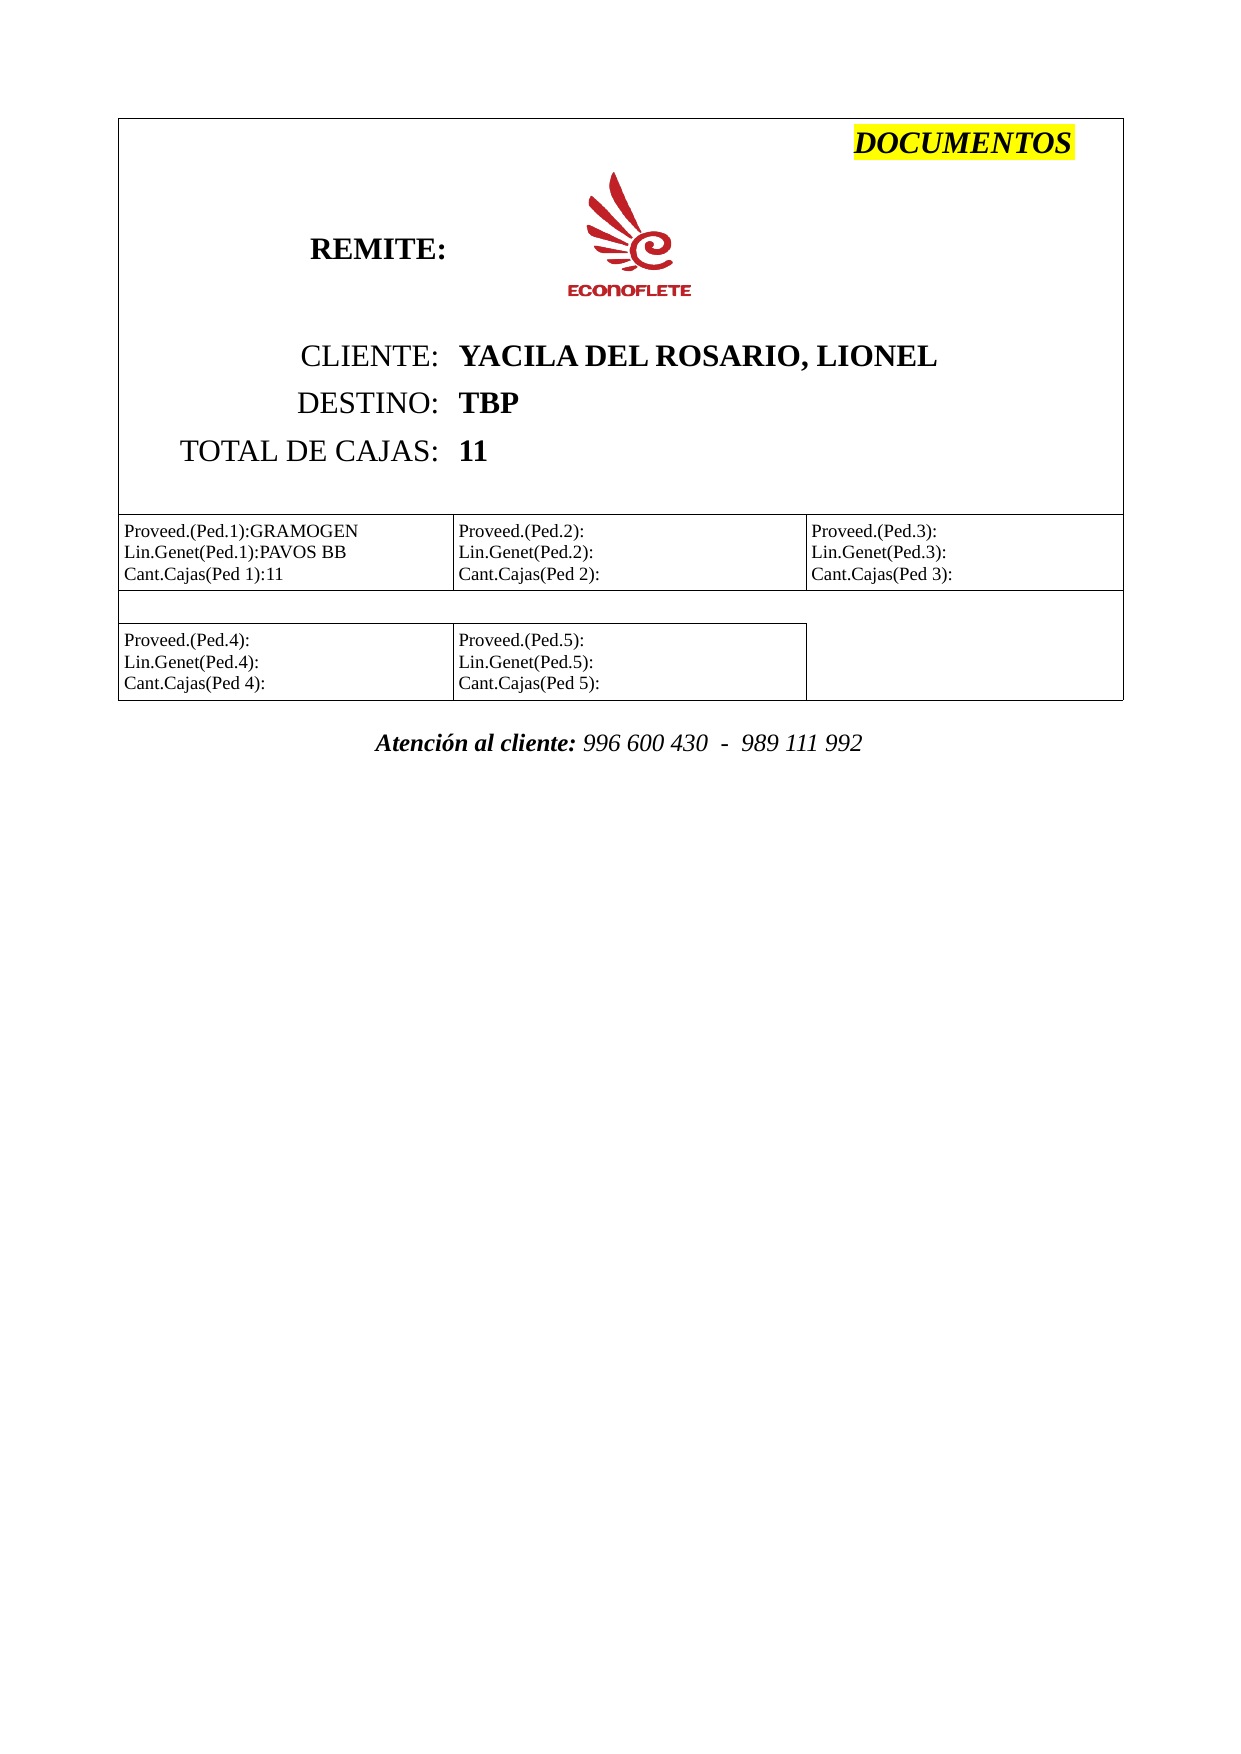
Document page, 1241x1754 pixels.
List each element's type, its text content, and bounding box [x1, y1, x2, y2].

table_cell [119, 474, 453, 514]
table_cell REMITE: [119, 166, 453, 332]
picture [552, 171, 707, 297]
table_header [453, 119, 806, 166]
table_cell [806, 379, 1123, 426]
table_cell Proveed.(Ped.5): Lin.Genet(Ped.5): Cant.Cajas(Ped 5): [454, 624, 806, 699]
table_cell TOTAL DE CAJAS: [119, 426, 453, 474]
table_cell [806, 166, 1123, 332]
table_cell Proveed.(Ped.3): Lin.Genet(Ped.3): Cant.Cajas(Ped 3): [807, 515, 1123, 590]
table_cell Proveed.(Ped.1):GRAMOGEN Lin.Genet(Ped.1):PAVOS BB Cant.Cajas(Ped 1):11 [119, 515, 453, 590]
table_cell CLIENTE: [119, 332, 453, 379]
table_cell Proveed.(Ped.4): Lin.Genet(Ped.4): Cant.Cajas(Ped 4): [119, 624, 453, 699]
table_cell DESTINO: [119, 379, 453, 426]
table_cell [453, 474, 806, 514]
table_cell TBP [453, 379, 806, 426]
table_cell [119, 591, 453, 623]
table_cell YACILA DEL ROSARIO, LIONEL [453, 332, 1123, 379]
table_cell [806, 591, 1123, 623]
table_cell Proveed.(Ped.2): Lin.Genet(Ped.2): Cant.Cajas(Ped 2): [454, 515, 806, 590]
table_header [119, 119, 453, 166]
table_cell [806, 474, 1123, 514]
table_cell [453, 591, 806, 623]
table_cell [807, 623, 1123, 699]
table_header DOCUMENTOS [806, 119, 1123, 166]
text Atención al cliente: 996 600 430 - 989 111 992 [118, 728, 1122, 757]
table_cell 11 [453, 426, 1123, 474]
table_cell [453, 166, 806, 332]
